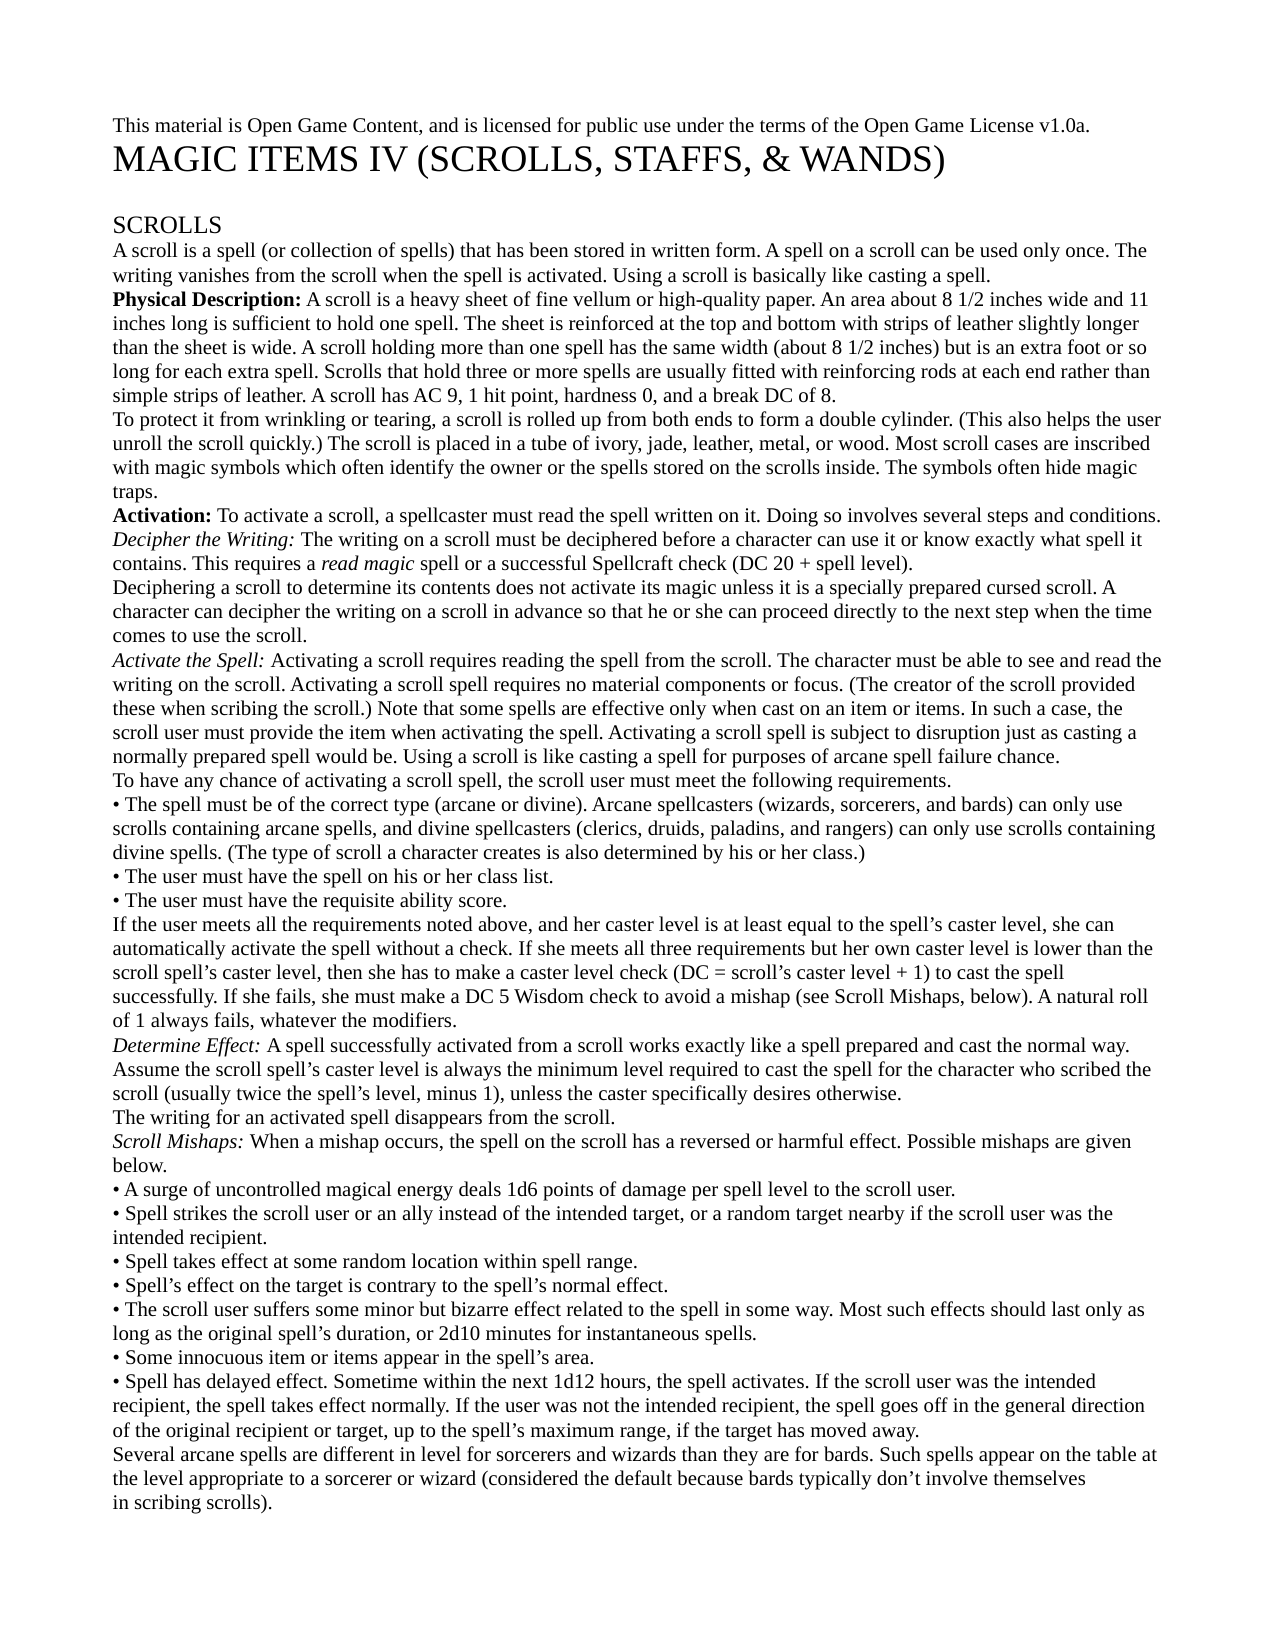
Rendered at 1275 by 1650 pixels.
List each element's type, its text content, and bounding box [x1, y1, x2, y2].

text Physical Description: A scroll is a heavy sheet of fine vellum or high-quality paper. An area about 8 1/2 inches wide and 11 inches long is sufficient to hold one spell. The sheet is reinforced at the top and bottom with strips of leather slightly longer than the sheet is wide. A scroll holding more than one spell has the same width (about 8 1/2 inches) but is an extra foot or so long for each extra spell. Scrolls that hold three or more spells are usually fitted with reinforcing rods at each end rather than simple strips of leather. A scroll has AC 9, 1 hit point, hardness 0, and a break DC of 8. [112, 287, 1162, 407]
text Several arcane spells are different in level for sorcerers and wizards than they are for bards. Such spells appear on the table at the level appropriate to a sorcerer or wizard (considered the default because bards typically don’t involve themselves [112, 1442, 1162, 1490]
text Determine Effect: A spell successfully activated from a scroll works exactly like a spell prepared and cast the normal way. Assume the scroll spell’s caster level is always the minimum level required to cast the spell for the character who scribed the scroll (usually twice the spell’s level, minus 1), unless the caster specifically desires otherwise. [112, 1032, 1162, 1105]
text • The scroll user suffers some minor but bizarre effect related to the spell in some way. Most such effects should last only as long as the original spell’s duration, or 2d10 minutes for instantaneous spells. [112, 1297, 1162, 1345]
text • Spell strikes the scroll user or an ally instead of the intended target, or a random target nearby if the scroll user was the intended recipient. [112, 1201, 1162, 1249]
text • The spell must be of the correct type (arcane or divine). Arcane spellcasters (wizards, sorcerers, and bards) can only use scrolls containing arcane spells, and divine spellcasters (clerics, druids, paladins, and rangers) can only use scrolls containing divine spells. (The type of scroll a character creates is also determined by his or her class.) [112, 792, 1162, 864]
text • Spell has delayed effect. Sometime within the next 1d12 hours, the spell activates. If the scroll user was the intended recipient, the spell takes effect normally. If the user was not the intended recipient, the spell goes off in the general direction of the original recipient or target, up to the spell’s maximum range, if the target has moved away. [112, 1369, 1162, 1442]
text Decipher the Writing: The writing on a scroll must be deciphered before a character can use it or know exactly what spell it contains. This requires a read magic spell or a successful Spellcraft check (DC 20 + spell level). [112, 527, 1162, 575]
text To have any chance of activating a scroll spell, the scroll user must meet the following requirements. [112, 768, 1162, 792]
text Deciphering a scroll to determine its contents does not activate its magic unless it is a specially prepared cursed scroll. A character can decipher the writing on a scroll in advance so that he or she can proceed directly to the next step when the time comes to use the scroll. [112, 575, 1162, 647]
text Activation: To activate a scroll, a spellcaster must read the spell written on it. Doing so involves several steps and conditions. [112, 503, 1162, 527]
text If the user meets all the requirements noted above, and her caster level is at least equal to the spell’s caster level, she can automatically activate the spell without a check. If she meets all three requirements but her own caster level is lower than the scroll spell’s caster level, then she has to make a caster level check (DC = scroll’s caster level + 1) to cast the spell successfully. If she fails, she must make a DC 5 Wisdom check to avoid a mishap (see Scroll Mishaps, below). A natural roll of 1 always fails, whatever the modifiers. [112, 912, 1162, 1032]
text • Spell takes effect at some random location within spell range. [112, 1249, 1162, 1273]
text SCROLLS [112, 210, 1162, 238]
text • Some innocuous item or items appear in the spell’s area. [112, 1345, 1162, 1369]
text Activate the Spell: Activating a scroll requires reading the spell from the scroll. The character must be able to see and read the writing on the scroll. Activating a scroll spell requires no material components or focus. (The creator of the scroll provided these when scribing the scroll.) Note that some spells are effective only when cast on an item or items. In such a case, the scroll user must provide the item when activating the spell. Activating a scroll spell is subject to disruption just as casting a normally prepared spell would be. Using a scroll is like casting a spell for purposes of arcane spell failure chance. [112, 647, 1162, 768]
text A scroll is a spell (or collection of spells) that has been stored in written form. A spell on a scroll can be used only once. The writing vanishes from the scroll when the spell is activated. Using a scroll is basically like casting a spell. [112, 238, 1162, 287]
text To protect it from wrinkling or tearing, a scroll is rolled up from both ends to form a double cylinder. (This also helps the user unroll the scroll quickly.) The scroll is placed in a tube of ivory, jade, leather, metal, or wood. Most scroll cases are inscribed with magic symbols which often identify the owner or the spells stored on the scrolls inside. The symbols often hide magic traps. [112, 407, 1162, 503]
text • The user must have the requisite ability score. [112, 888, 1162, 912]
text in scribing scrolls). [112, 1490, 1162, 1514]
text • Spell’s effect on the target is contrary to the spell’s normal effect. [112, 1273, 1162, 1297]
text Scroll Mishaps: When a mishap occurs, the spell on the scroll has a reversed or harmful effect. Possible mishaps are given below. [112, 1129, 1162, 1177]
text • A surge of uncontrolled magical energy deals 1d6 points of damage per spell level to the scroll user. [112, 1177, 1162, 1201]
text MAGIC ITEMS IV (SCROLLS, STAFFS, & WANDS) [112, 137, 1162, 180]
text • The user must have the spell on his or her class list. [112, 864, 1162, 888]
text The writing for an activated spell disappears from the scroll. [112, 1105, 1162, 1129]
text This material is Open Game Content, and is licensed for public use under the terms of the Open Game License v1.0a. [112, 112, 1162, 137]
